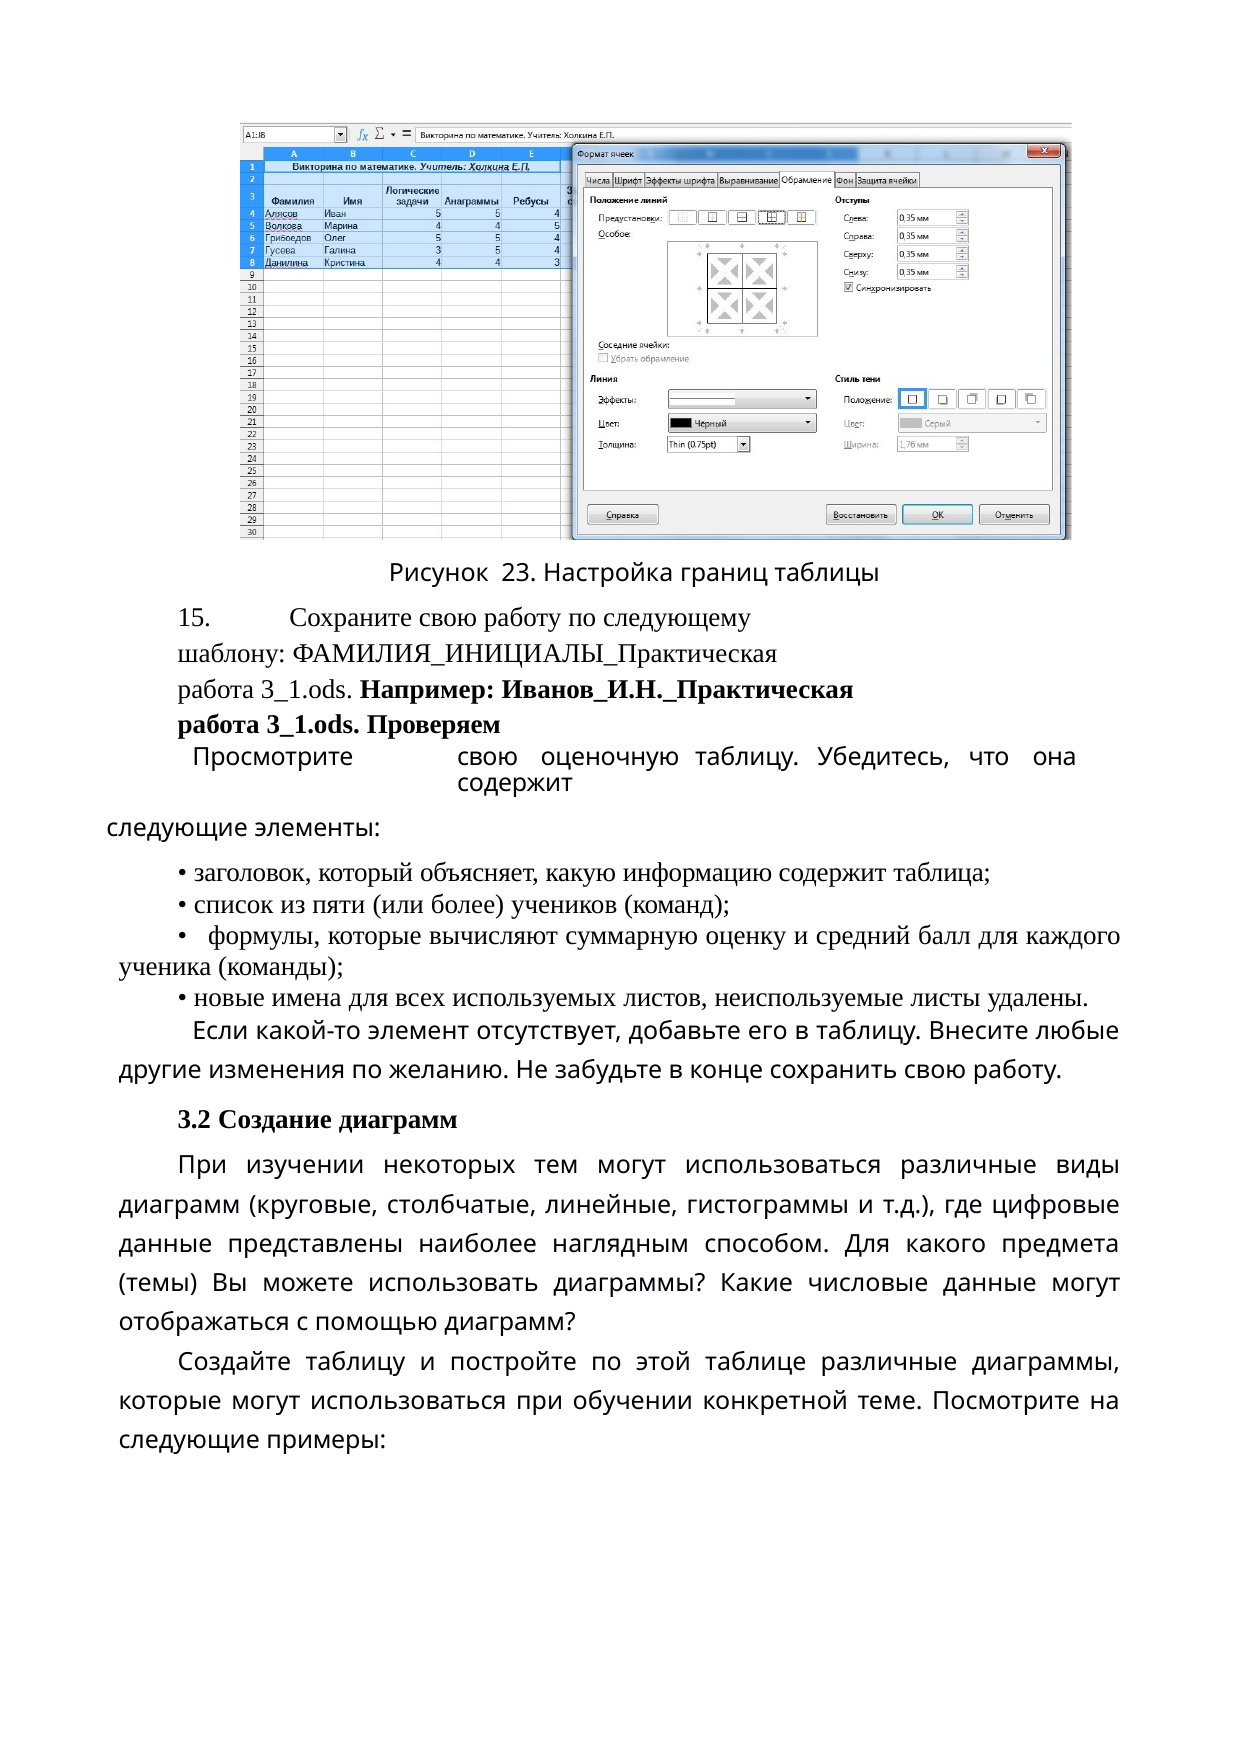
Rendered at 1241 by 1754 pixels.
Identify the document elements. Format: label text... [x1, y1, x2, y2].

list список из пяти (или более) учеников (команд); [177, 888, 1180, 919]
text При изучении некоторых тем могут использоваться различные виды диаграмм (круговые, столбчатые, линейные, гистограммы и т.д.), где цифровые данные представлены наиболее наглядным способом. Для какого предмета (темы) Вы можете использовать диаграммы? Какие числовые данные могут отображаться с помощью диаграмм? [118, 1147, 1121, 1338]
text Просмотрите свою оценочную таблицу. Убедитесь, что она содержит [192, 744, 1180, 797]
text следующие элементы: [106, 811, 1180, 842]
picture [240, 122, 1072, 540]
text Создайте таблицу и постройте по этой таблице различные диаграммы, которые могут использоваться при обучении конкретной теме. Посмотрите на следующие примеры: [118, 1343, 1121, 1456]
text Если какой-то элемент отсутствует, добавьте его в таблицу. Внесите любые другие изменения по желанию. Не забудьте в конце сохранить свою работу. [118, 1013, 1121, 1086]
subtitle Создание диаграмм [177, 1104, 1180, 1135]
list новые имена для всех используемых листов, неиспользуемые листы удалены. [177, 982, 1180, 1013]
list Сохраните свою работу по следующему шаблону: ФАМИЛИЯ_ИНИЦИАЛЫ_Практическая работа 3_1.ods. Например: Иванов_И.Н._Практическая работа 3_1.ods. Проверяем [177, 601, 861, 740]
list формулы, которые вычисляют суммарную оценку и средний балл для каждого ученика (команды); [118, 919, 1121, 982]
list заголовок, который объясняет, какую информацию содержит таблица; [177, 857, 1180, 888]
text Рисунок 23. Настройка границ таблицы [388, 559, 1180, 587]
